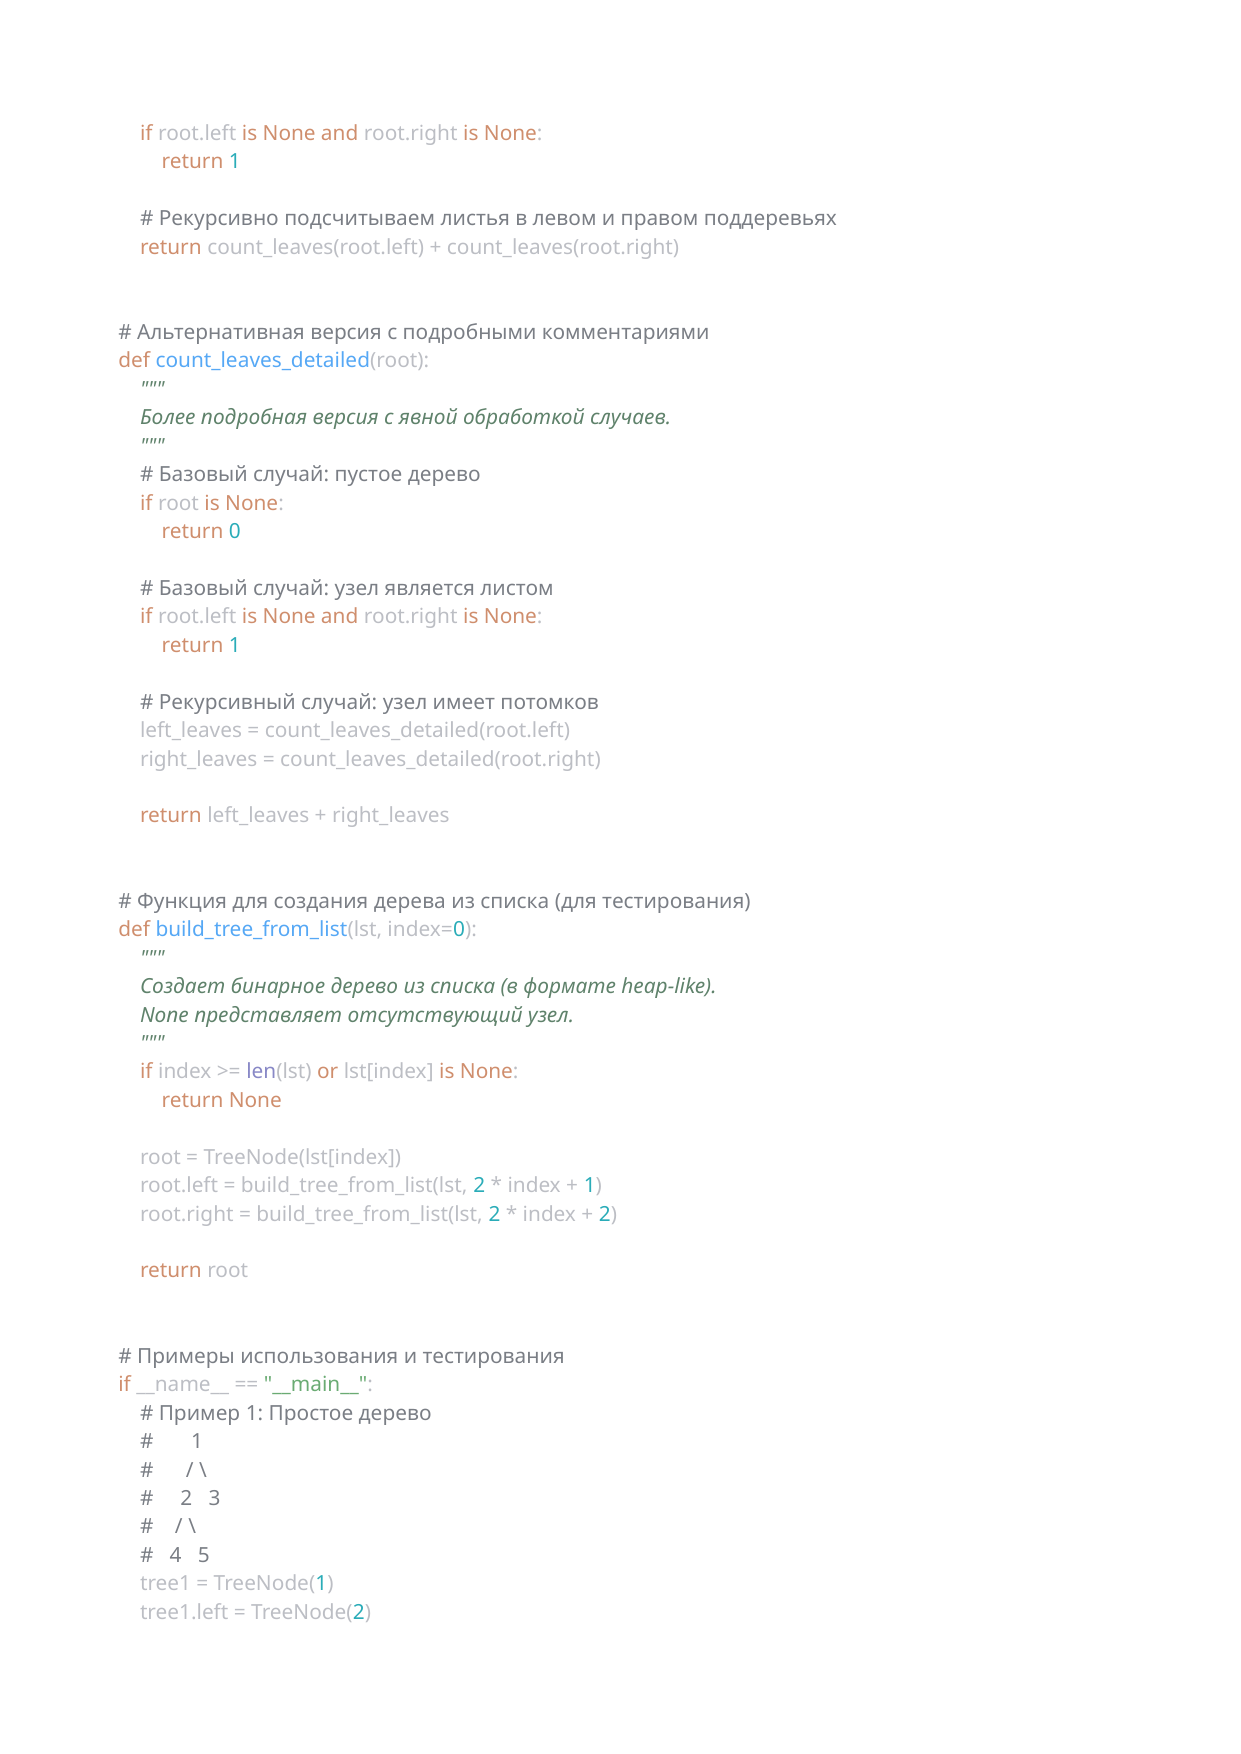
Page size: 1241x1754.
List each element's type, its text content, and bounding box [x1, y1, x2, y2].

text if root.left is None and root.right is None: return 1 # Рекурсивно подсчитываем листья в левом и правом поддеревьях return count_leaves(root.left) + count_leaves(root.right) # Альтернативная версия с подробными комментариями def count_leaves_detailed(root): """ Более подробная версия с явной обработкой случаев. """ # Базовый случай: пустое дерево if root is None: return 0 # Базовый случай: узел является листом if root.left is None and root.right is None: return 1 # Рекурсивный случай: узел имеет потомков left_leaves = count_leaves_detailed(root.left) right_leaves = count_leaves_detailed(root.right) return left_leaves + right_leaves # Функция для создания дерева из списка (для тестирования) def build_tree_from_list(lst, index=0): """ Создает бинарное дерево из списка (в формате heap-like). None представляет отсутствующий узел. """ if index >= len(lst) or lst[index] is None: return None root = TreeNode(lst[index]) root.left = build_tree_from_list(lst, 2 * index + 1) root.right = build_tree_from_list(lst, 2 * index + 2) return root # Примеры использования и тестирования if __name__ == "__main__": # Пример 1: Простое дерево # 1 # / \ # 2 3 # / \ # 4 5 tree1 = TreeNode(1) tree1.left = TreeNode(2) [118, 118, 1122, 1625]
